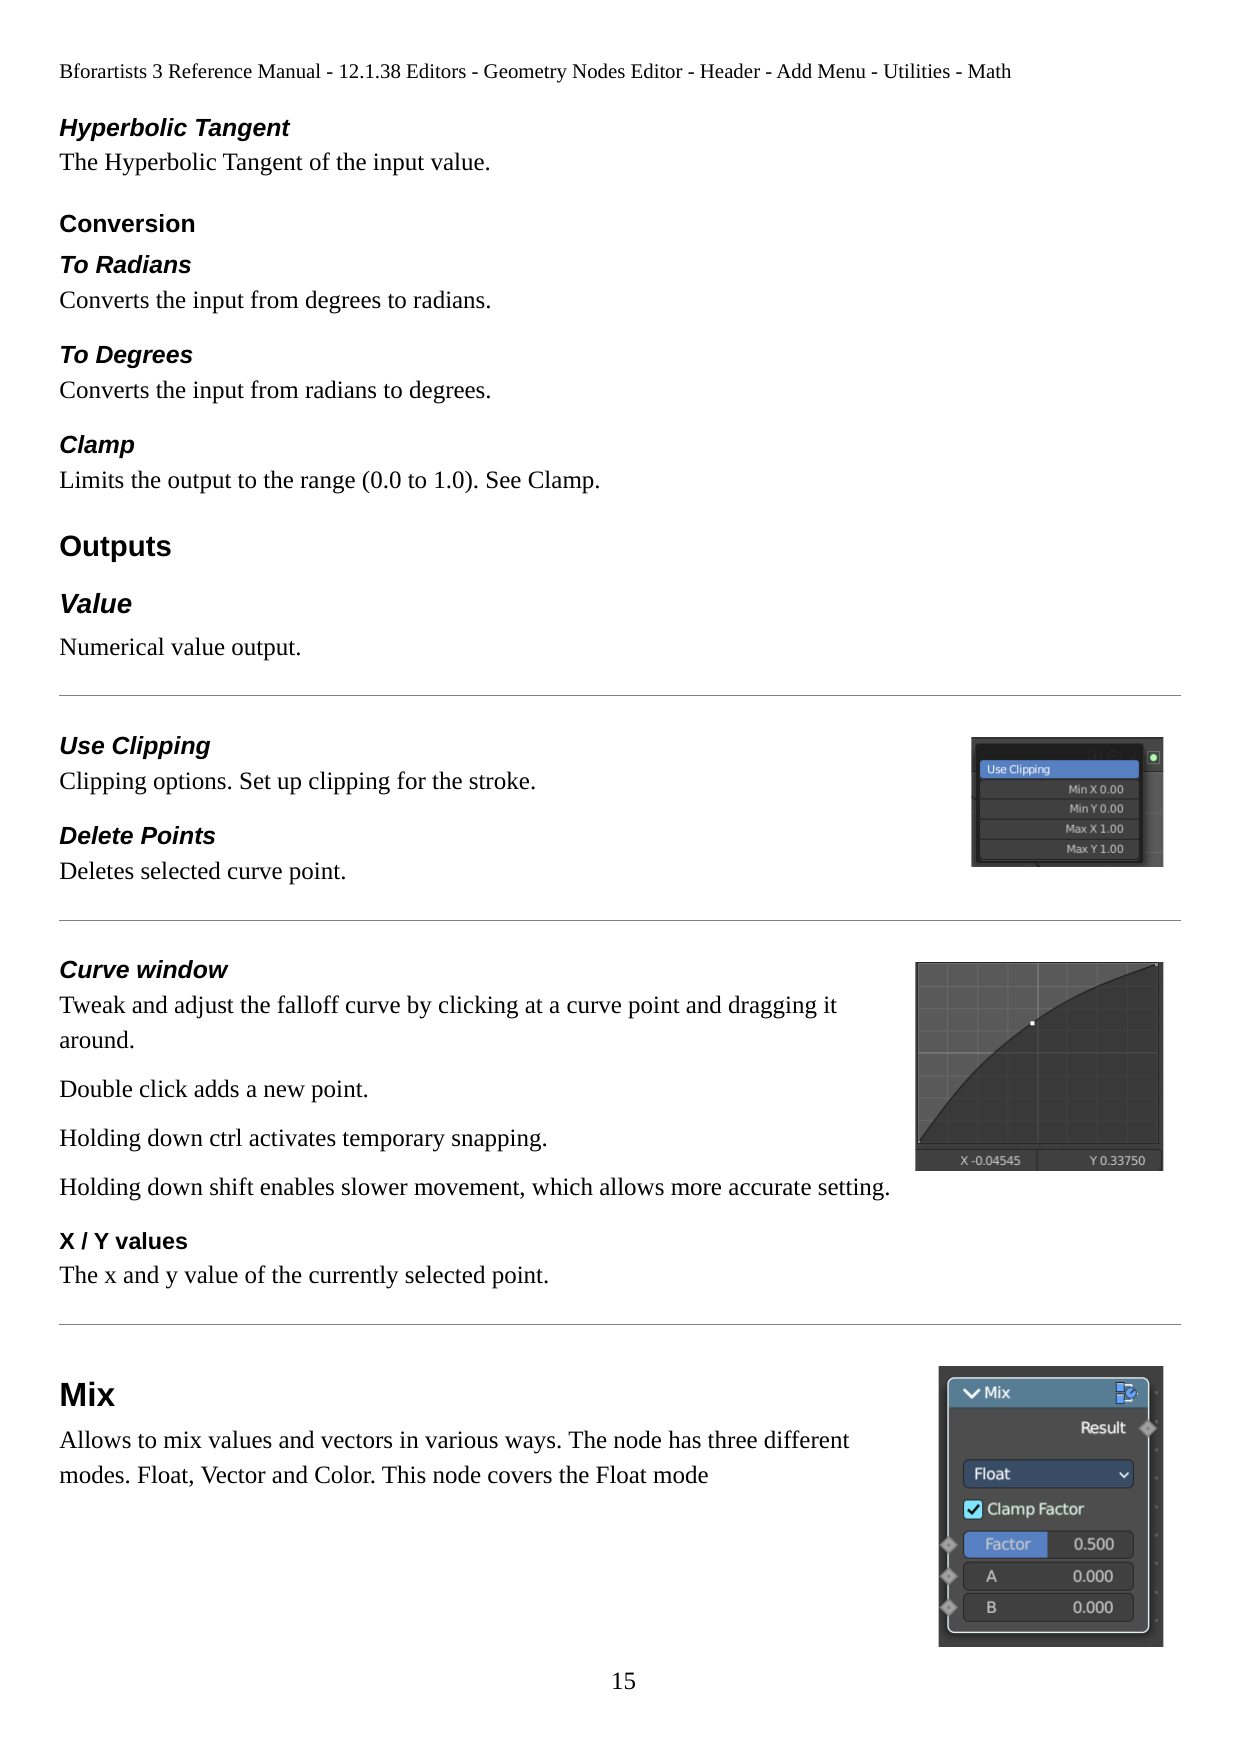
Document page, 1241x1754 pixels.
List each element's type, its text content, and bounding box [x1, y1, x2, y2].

text Converts the input from degrees to radians. [59, 285, 1181, 313]
picture [971, 737, 1164, 867]
subtitle Curve window [59, 956, 1181, 984]
subtitle X / Y values [59, 1227, 1181, 1254]
text Deletes selected curve point. [59, 856, 1181, 885]
subtitle Mix [59, 1374, 938, 1413]
subtitle [1164, 821, 1181, 850]
text Converts the input from radians to degrees. [59, 375, 1181, 404]
text Holding down ctrl activates temporary snapping. [59, 1123, 915, 1152]
subtitle Value [59, 587, 1181, 619]
text Numerical value output. [59, 632, 1181, 661]
subtitle Outputs [59, 529, 1181, 562]
text The Hyperbolic Tangent of the input value. [59, 147, 1181, 176]
text Allows to mix values and vectors in various ways. The node has three different modes. Float, Vector and Color. This node covers the Float mode [59, 1426, 938, 1489]
picture [938, 1366, 1164, 1647]
subtitle Use Clipping [59, 731, 1181, 760]
text Clipping options. Set up clipping for the stroke. [59, 766, 971, 795]
subtitle To Degrees [59, 340, 1181, 369]
text The x and y value of the currently selected point. [59, 1260, 1181, 1289]
subtitle [1164, 1374, 1181, 1413]
text Holding down shift enables slower movement, which allows more accurate setting. [59, 1172, 1181, 1201]
text Double click adds a new point. [59, 1074, 915, 1103]
text Tweak and adjust the falloff curve by clicking at a curve point and dragging it around. [59, 990, 915, 1054]
text Limits the output to the range (0.0 to 1.0). See Clamp. [59, 465, 1181, 494]
subtitle Hyperbolic Tangent [59, 113, 1181, 141]
subtitle To Radians [59, 250, 1181, 278]
picture [915, 962, 1164, 1171]
subtitle Clamp [59, 430, 1181, 459]
subtitle Delete Points [59, 821, 971, 850]
subtitle Conversion [59, 209, 1181, 237]
